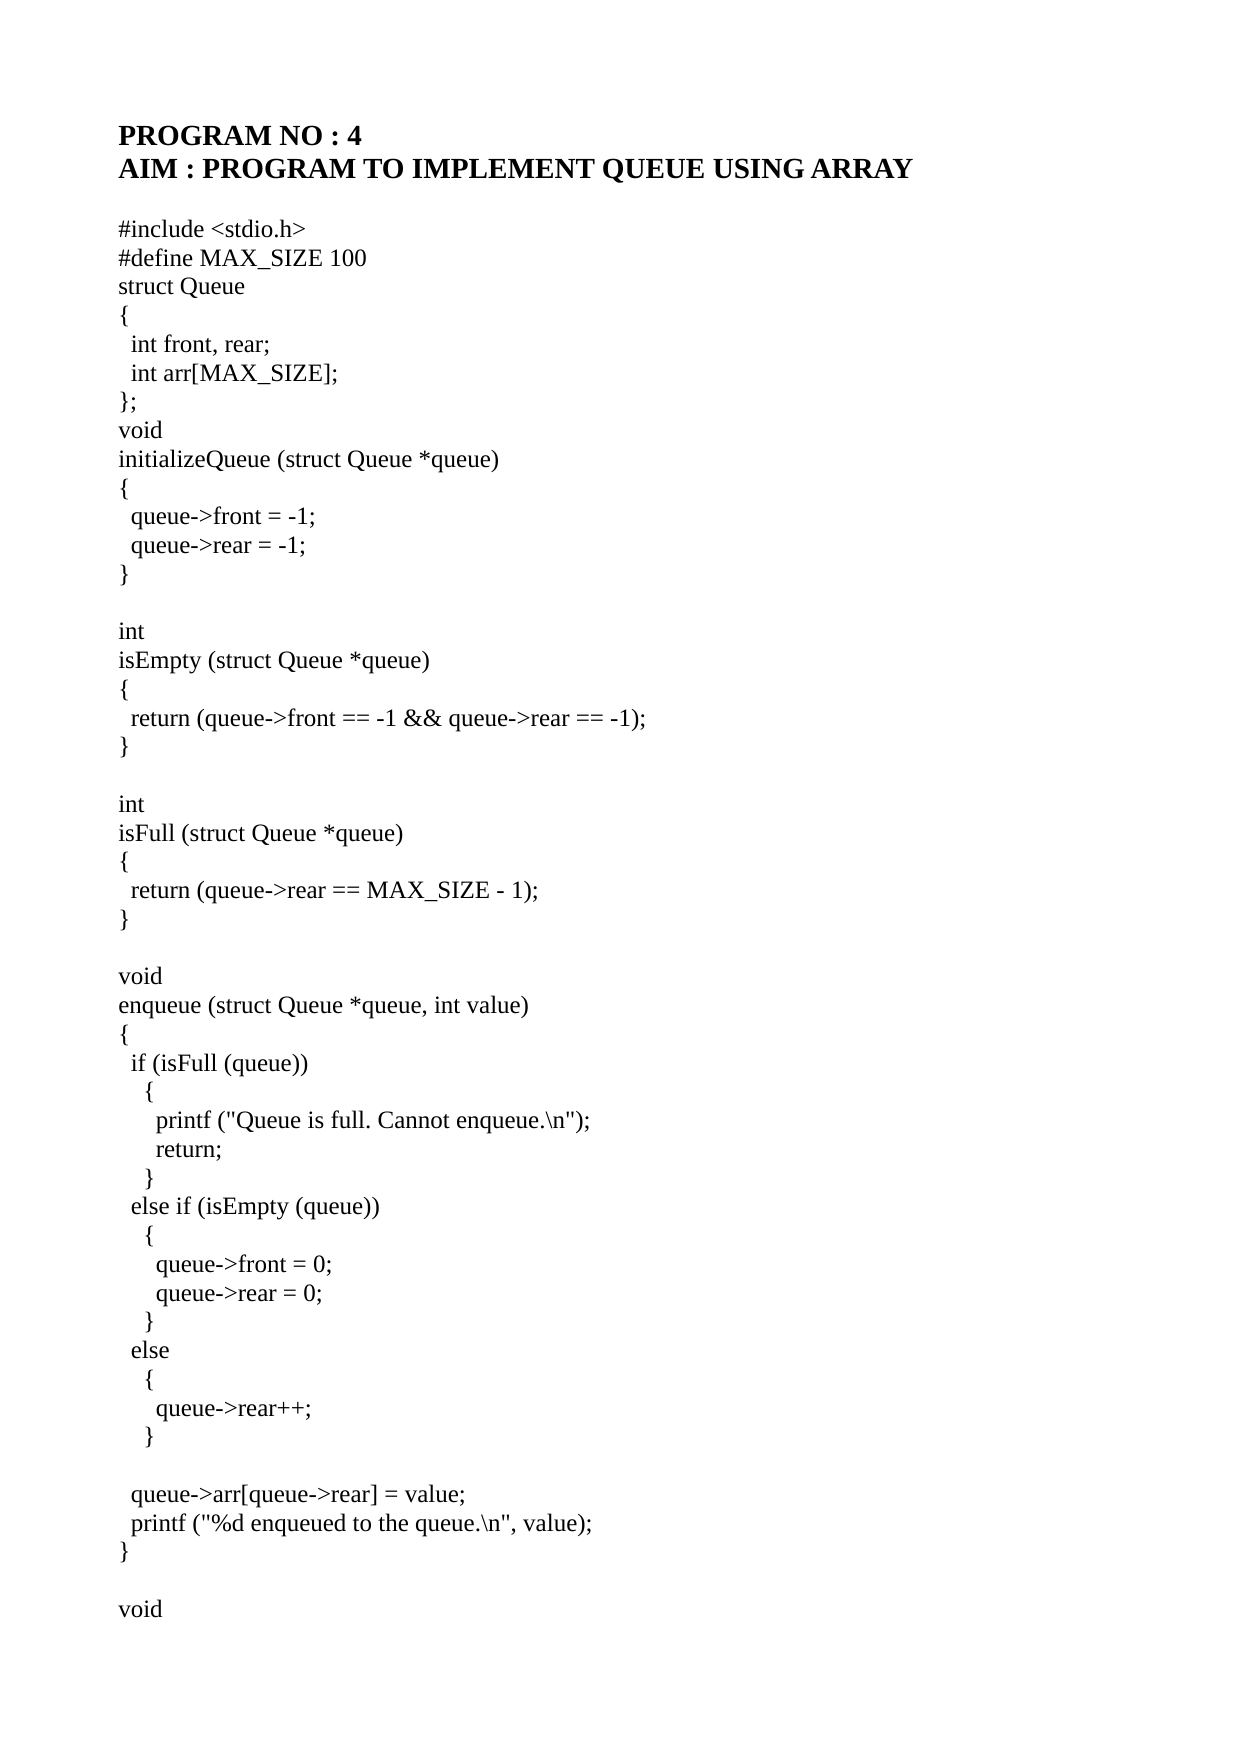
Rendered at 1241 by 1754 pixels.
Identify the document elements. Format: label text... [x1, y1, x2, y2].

text void [118, 415, 1122, 444]
text queue->front = 0; [118, 1249, 1122, 1278]
text } [118, 904, 1122, 933]
text if (isFull (queue)) [118, 1048, 1122, 1076]
text else if (isEmpty (queue)) [118, 1191, 1122, 1220]
text { [118, 846, 1122, 875]
text isEmpty (struct Queue *queue) [118, 645, 1122, 674]
text printf ("Queue is full. Cannot enqueue.\n"); [118, 1105, 1122, 1134]
text queue->rear = 0; [118, 1278, 1122, 1306]
text AIM : PROGRAM TO IMPLEMENT QUEUE USING ARRAY [118, 152, 1122, 185]
text } [118, 1306, 1122, 1335]
text isFull (struct Queue *queue) [118, 818, 1122, 846]
text int front, rear; [118, 329, 1122, 358]
text { [118, 473, 1122, 501]
text struct Queue [118, 271, 1122, 300]
text #define MAX_SIZE 100 [118, 243, 1122, 271]
text queue->front = -1; [118, 501, 1122, 530]
text enqueue (struct Queue *queue, int value) [118, 990, 1122, 1019]
text queue->arr[queue->rear] = value; [118, 1479, 1122, 1508]
text void [118, 961, 1122, 990]
text } [118, 1421, 1122, 1450]
text } [118, 731, 1122, 760]
text { [118, 1019, 1122, 1048]
text { [118, 674, 1122, 703]
text { [118, 1220, 1122, 1249]
text return (queue->rear == MAX_SIZE - 1); [118, 875, 1122, 904]
text }; [118, 386, 1122, 415]
text int [118, 616, 1122, 645]
text else [118, 1335, 1122, 1364]
text } [118, 1163, 1122, 1191]
text int [118, 789, 1122, 818]
text PROGRAM NO : 4 [118, 118, 1122, 152]
text return; [118, 1134, 1122, 1163]
text { [118, 300, 1122, 329]
text { [118, 1364, 1122, 1393]
text queue->rear++; [118, 1393, 1122, 1421]
text int arr[MAX_SIZE]; [118, 358, 1122, 386]
text initializeQueue (struct Queue *queue) [118, 444, 1122, 473]
text { [118, 1076, 1122, 1105]
text #include <stdio.h> [118, 214, 1122, 243]
text void [118, 1594, 1122, 1623]
text queue->rear = -1; [118, 530, 1122, 559]
text } [118, 1536, 1122, 1565]
text printf ("%d enqueued to the queue.\n", value); [118, 1508, 1122, 1536]
text } [118, 559, 1122, 588]
text return (queue->front == -1 && queue->rear == -1); [118, 703, 1122, 731]
